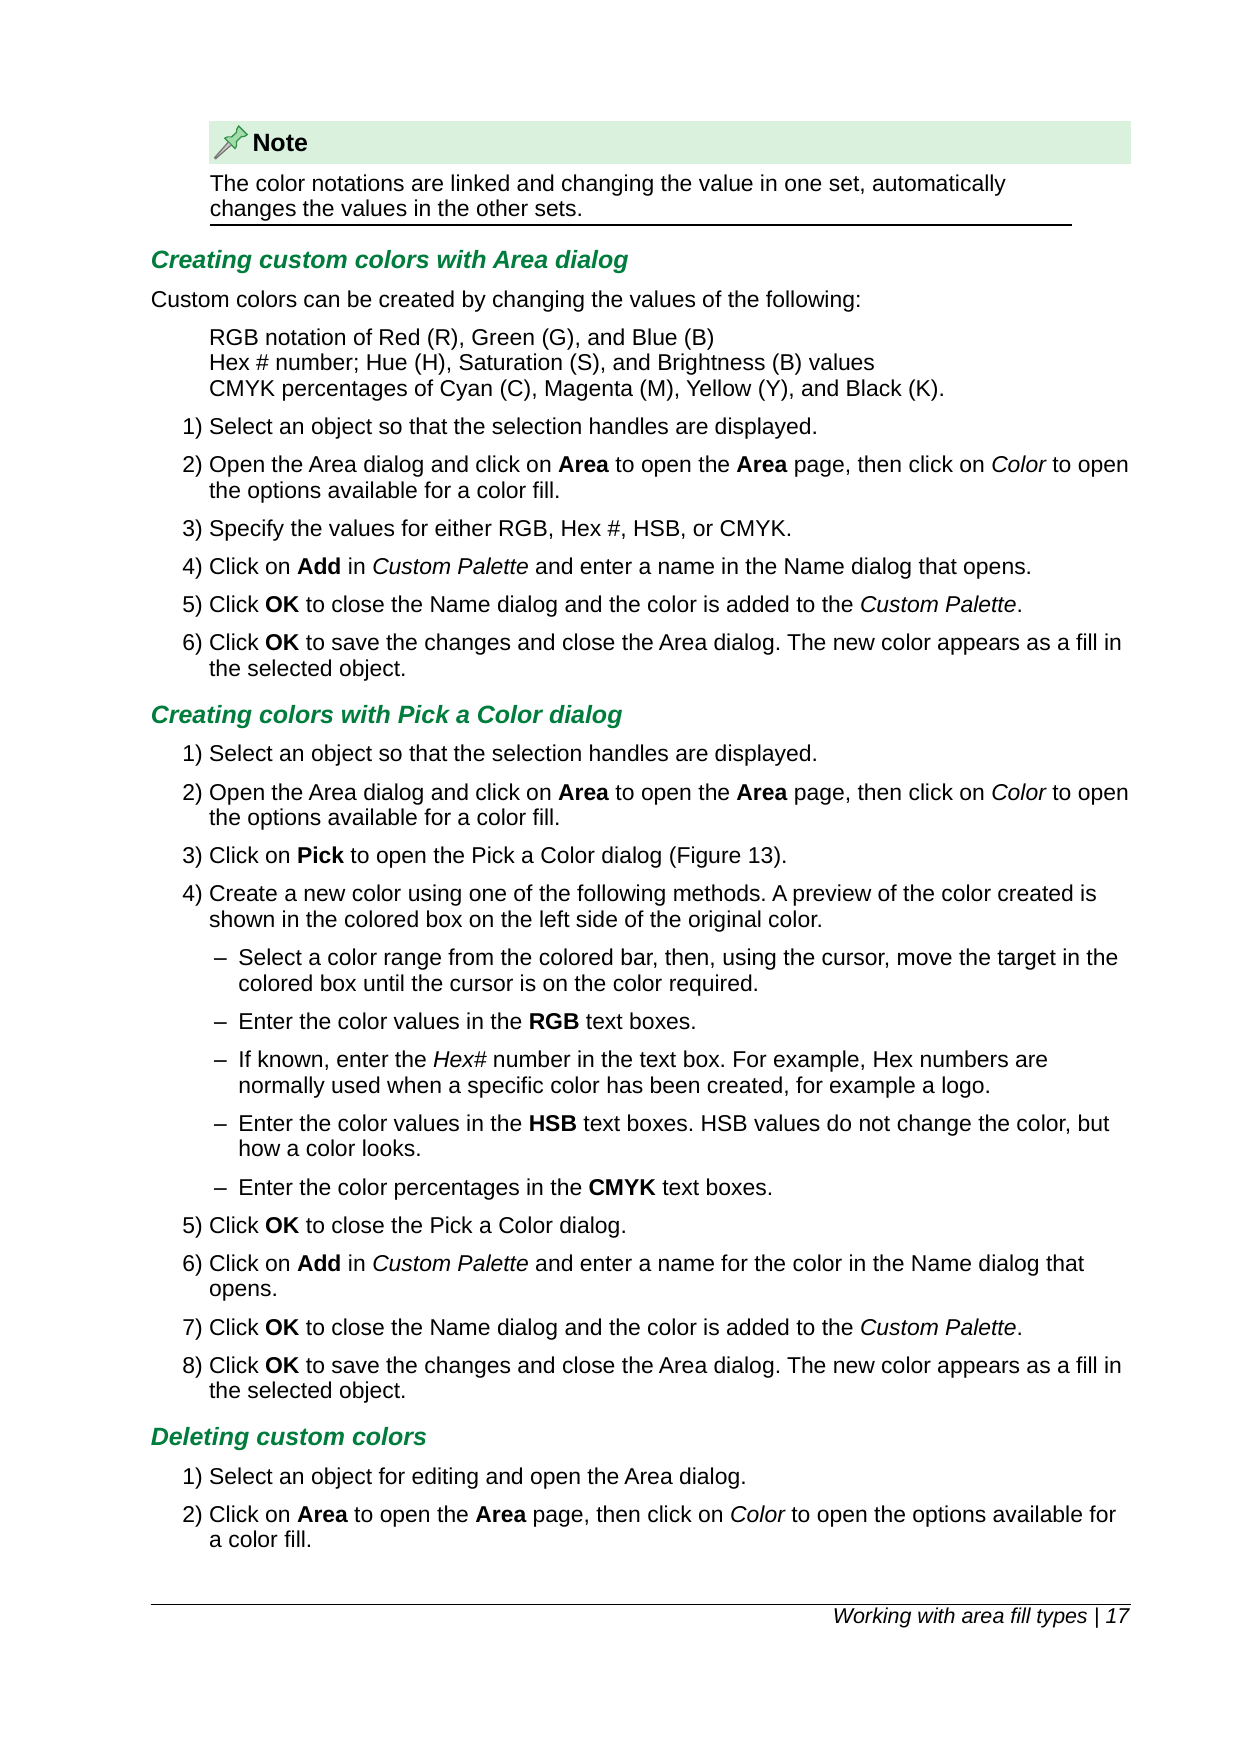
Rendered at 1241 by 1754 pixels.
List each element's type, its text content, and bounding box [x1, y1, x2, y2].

list If known, enter the Hex# number in the text box. For example, Hex numbers are normally used when a specific color has been created, for example a logo. [223, 1047, 1131, 1098]
list Specify the values for either RGB, Hex #, HSB, or CMYK. [194, 516, 1131, 541]
list RGB notation of Red (R), Green (G), and Blue (B) [209, 324, 1131, 350]
list Open the Area dialog and click on Area to open the Area page, then click on Color to open the options available for a color fill. [194, 779, 1131, 830]
list Hex # number; Hue (H), Saturation (S), and Brightness (B) values [209, 350, 1131, 376]
subtitle Note [209, 121, 1131, 164]
text The color notations are linked and changing the value in one set, automatically changes the values in the other sets. [209, 170, 1072, 226]
list Select an object for editing and open the Area dialog. [194, 1463, 1131, 1489]
list CMYK percentages of Cyan (C), Magenta (M), Yellow (Y), and Black (K). [209, 376, 1131, 401]
list Click OK to close the Pick a Color dialog. [194, 1212, 1131, 1238]
list Enter the color values in the RGB text boxes. [223, 1008, 1131, 1034]
list Click OK to save the changes and close the Area dialog. The new color appears as a fill in the selected object. [194, 1352, 1131, 1403]
subtitle Creating custom colors with Area dialog [151, 246, 1131, 274]
list Open the Area dialog and click on Area to open the Area page, then click on Color to open the options available for a color fill. [194, 452, 1131, 503]
list Select an object so that the selection handles are displayed. [194, 414, 1131, 439]
list Click OK to close the Name dialog and the color is added to the Custom Palette. [194, 1314, 1131, 1340]
subtitle Deleting custom colors [151, 1423, 1131, 1451]
subtitle Creating colors with Pick a Color dialog [151, 701, 1131, 729]
text Custom colors can be created by changing the values of the following: [151, 286, 1131, 312]
list Click OK to save the changes and close the Area dialog. The new color appears as a fill in the selected object. [194, 630, 1131, 681]
list Create a new color using one of the following methods. A preview of the color created is shown in the colored box on the left side of the original color. [194, 881, 1131, 932]
list Click on Add in Custom Palette and enter a name for the color in the Name dialog that opens. [194, 1250, 1131, 1302]
list Select a color range from the colored bar, then, using the cursor, move the target in the colored box until the cursor is on the color required. [223, 945, 1131, 996]
list Click on Area to open the Area page, then click on Color to open the options available for a color fill. [194, 1501, 1131, 1553]
list Click OK to close the Name dialog and the color is added to the Custom Palette. [194, 592, 1131, 617]
list Click on Add in Custom Palette and enter a name in the Name dialog that opens. [194, 554, 1131, 579]
list Click on Pick to open the Pick a Color dialog (Figure 13). [194, 843, 1131, 868]
list Enter the color values in the HSB text boxes. HSB values do not change the color, but how a color looks. [223, 1110, 1131, 1162]
list Enter the color percentages in the CMYK text boxes. [223, 1174, 1131, 1200]
list Select an object so that the selection handles are displayed. [194, 741, 1131, 767]
